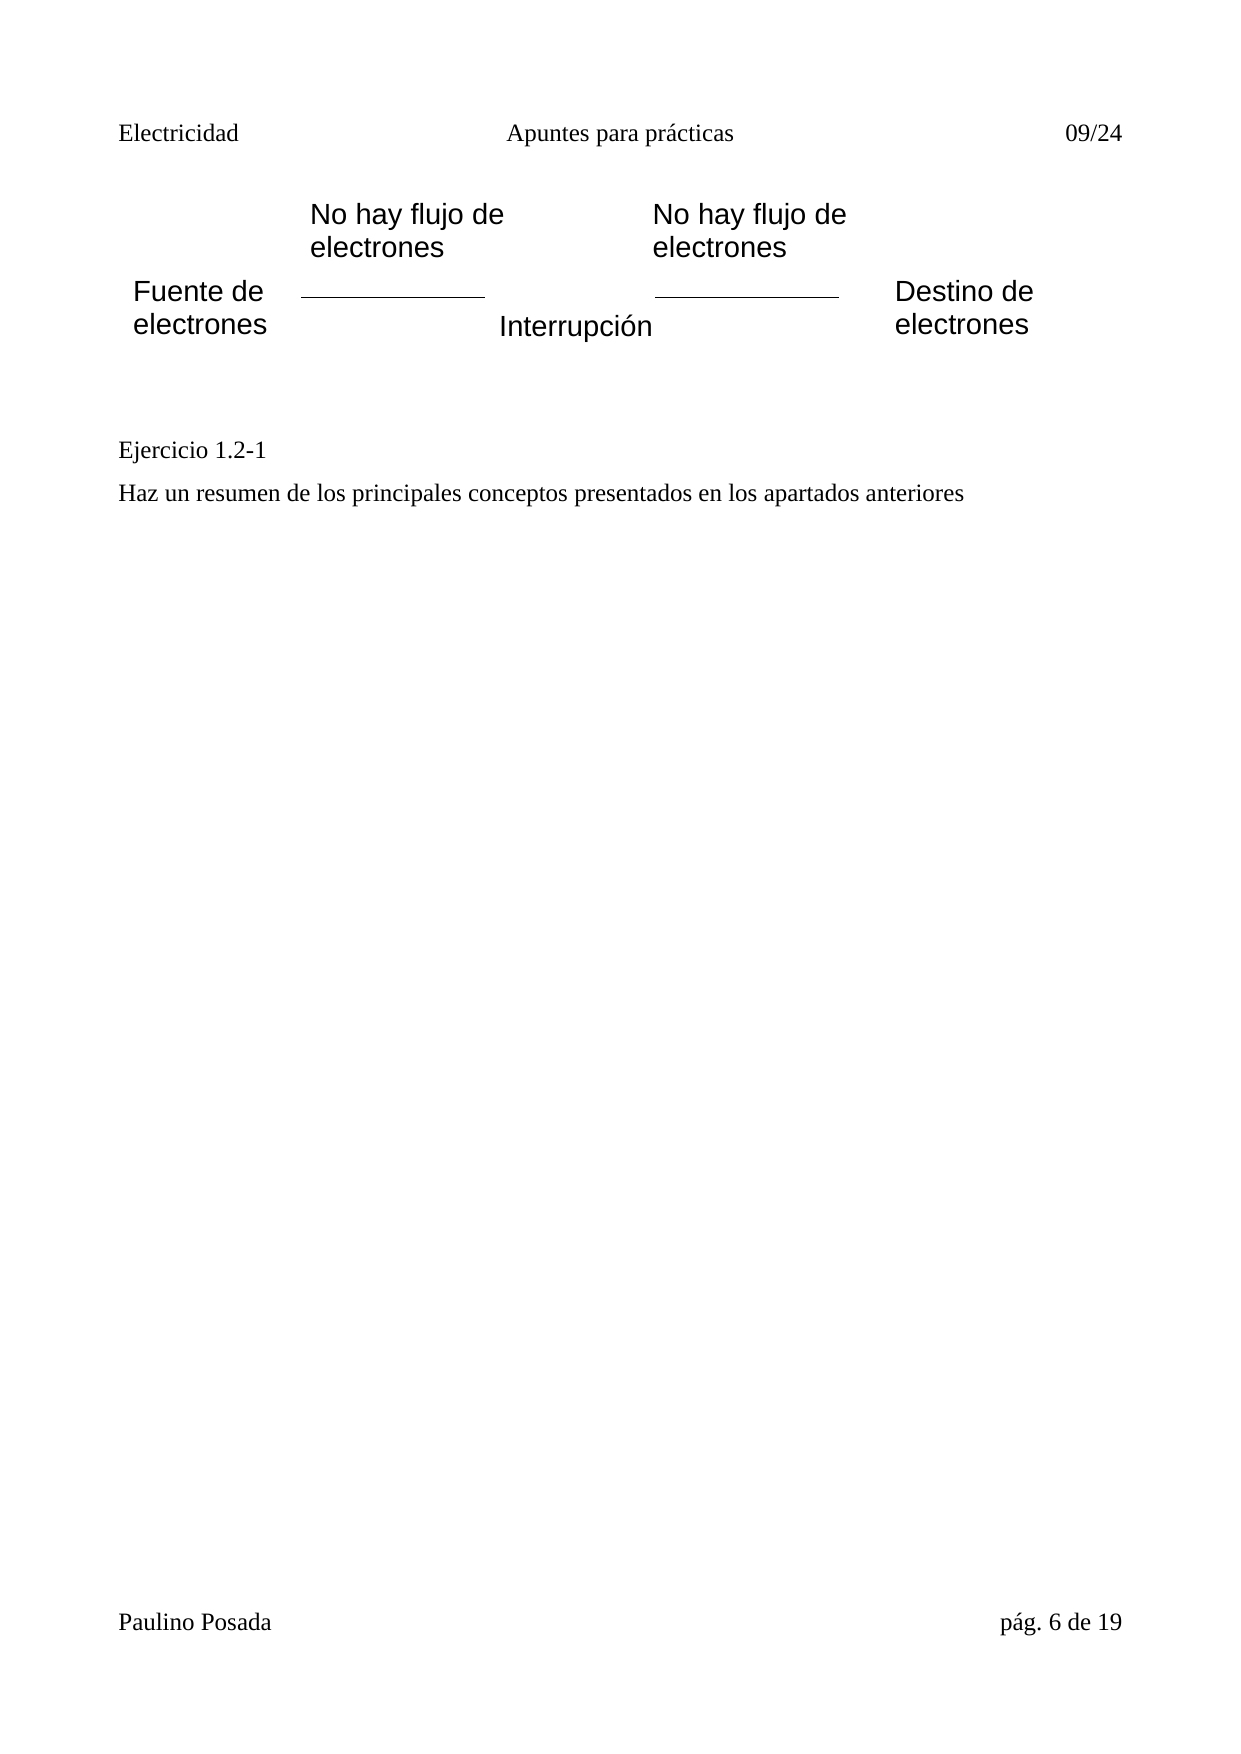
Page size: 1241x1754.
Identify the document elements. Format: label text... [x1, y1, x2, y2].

text Haz un resumen de los principales conceptos presentados en los apartados anteriores [118, 478, 1122, 507]
text Ejercicio 1.2-1 [118, 435, 1122, 464]
